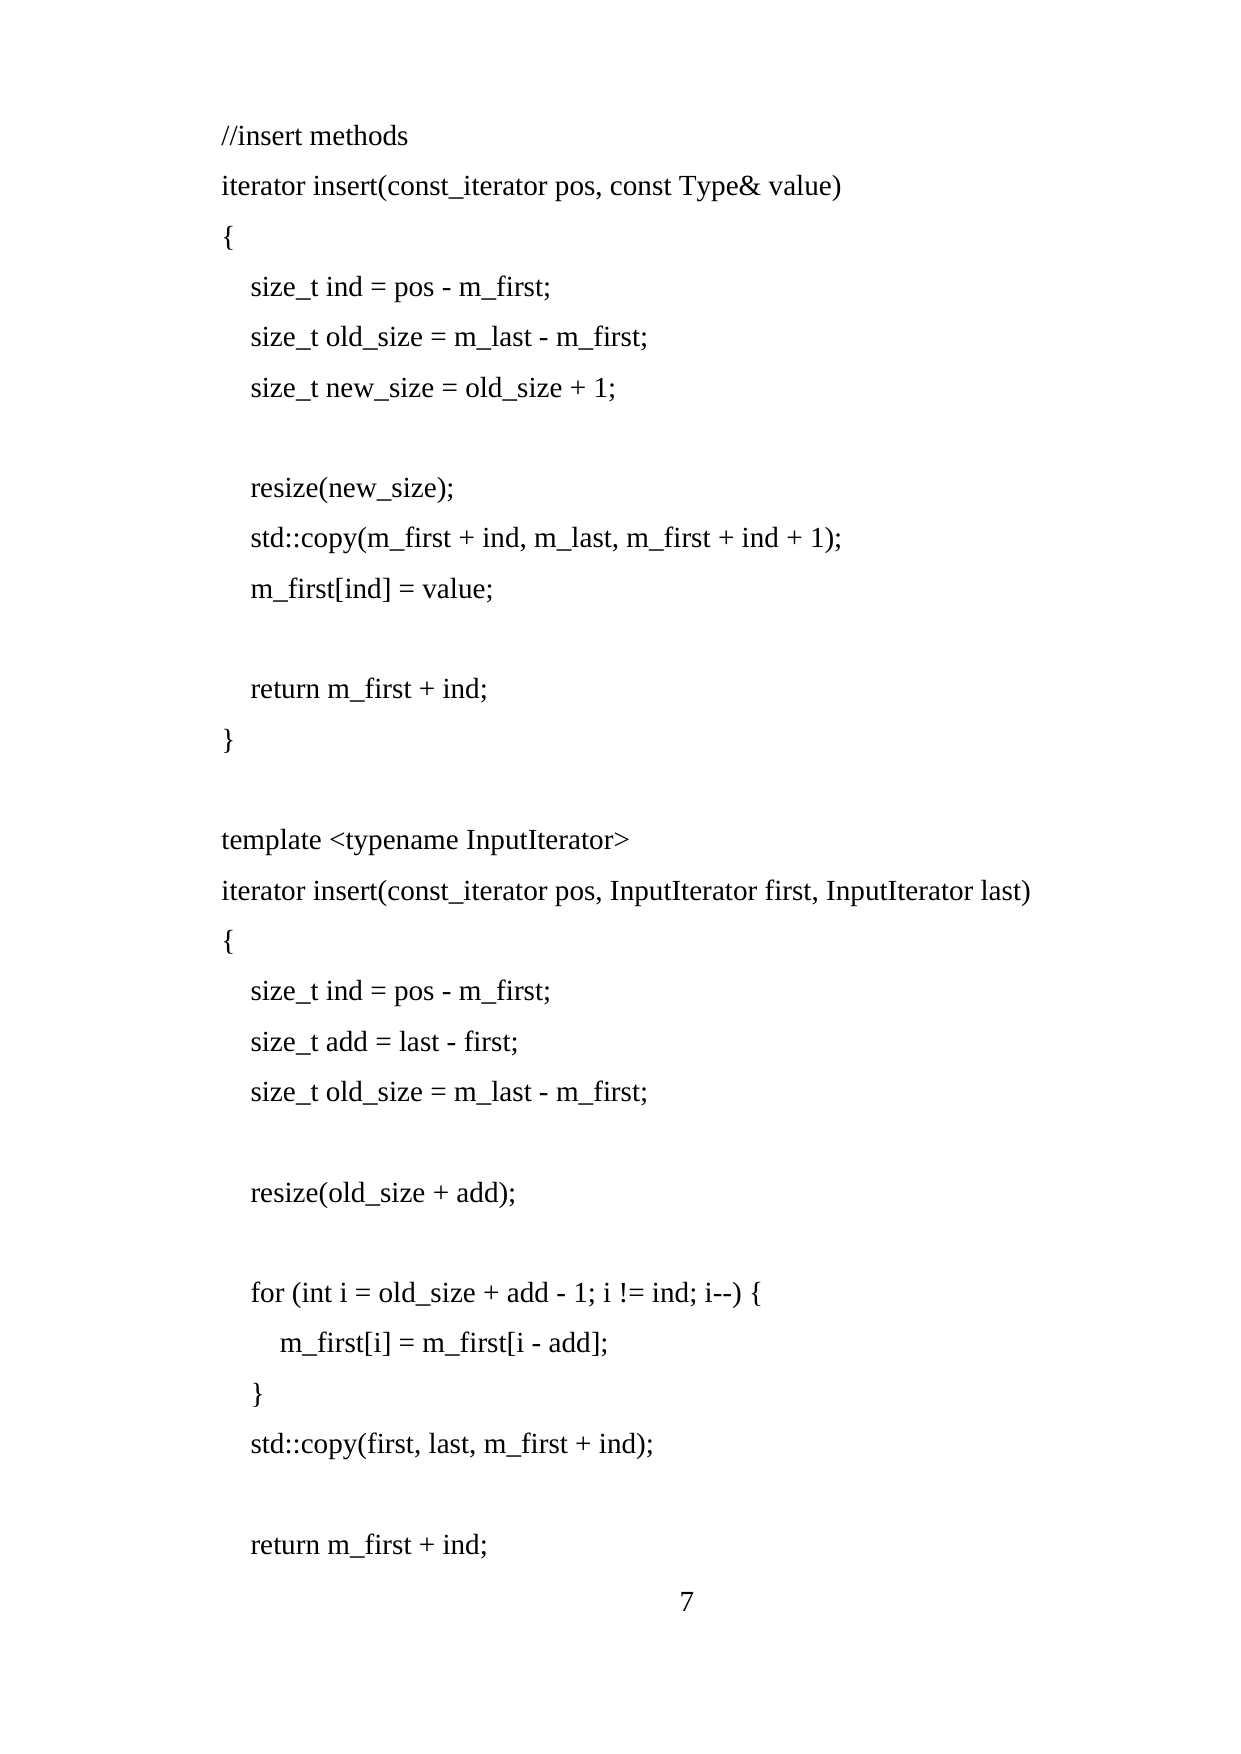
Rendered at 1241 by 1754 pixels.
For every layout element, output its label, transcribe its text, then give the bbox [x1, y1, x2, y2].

text m_first[i] = m_first[i - add]; [118, 1326, 1181, 1359]
text { [118, 923, 1181, 957]
text size_t old_size = m_last - m_first; [118, 319, 1181, 353]
text std::copy(first, last, m_first + ind); [118, 1426, 1181, 1460]
text return m_first + ind; [118, 672, 1181, 705]
text return m_first + ind; [118, 1527, 1181, 1560]
text resize(new_size); [118, 470, 1181, 504]
text iterator insert(const_iterator pos, InputIterator first, InputIterator last) [118, 873, 1181, 906]
text resize(old_size + add); [118, 1175, 1181, 1208]
text iterator insert(const_iterator pos, const Type& value) [118, 168, 1181, 202]
text //insert methods [118, 118, 1181, 152]
text size_t old_size = m_last - m_first; [118, 1074, 1181, 1108]
text } [118, 1376, 1181, 1409]
text m_first[ind] = value; [118, 571, 1181, 604]
text size_t new_size = old_size + 1; [118, 370, 1181, 403]
text for (int i = old_size + add - 1; i != ind; i--) { [118, 1275, 1181, 1309]
text size_t ind = pos - m_first; [118, 973, 1181, 1007]
text { [118, 219, 1181, 252]
text size_t add = last - first; [118, 1024, 1181, 1057]
text size_t ind = pos - m_first; [118, 269, 1181, 303]
text template <typename InputIterator> [118, 822, 1181, 856]
text } [118, 722, 1181, 755]
text std::copy(m_first + ind, m_last, m_first + ind + 1); [118, 521, 1181, 554]
